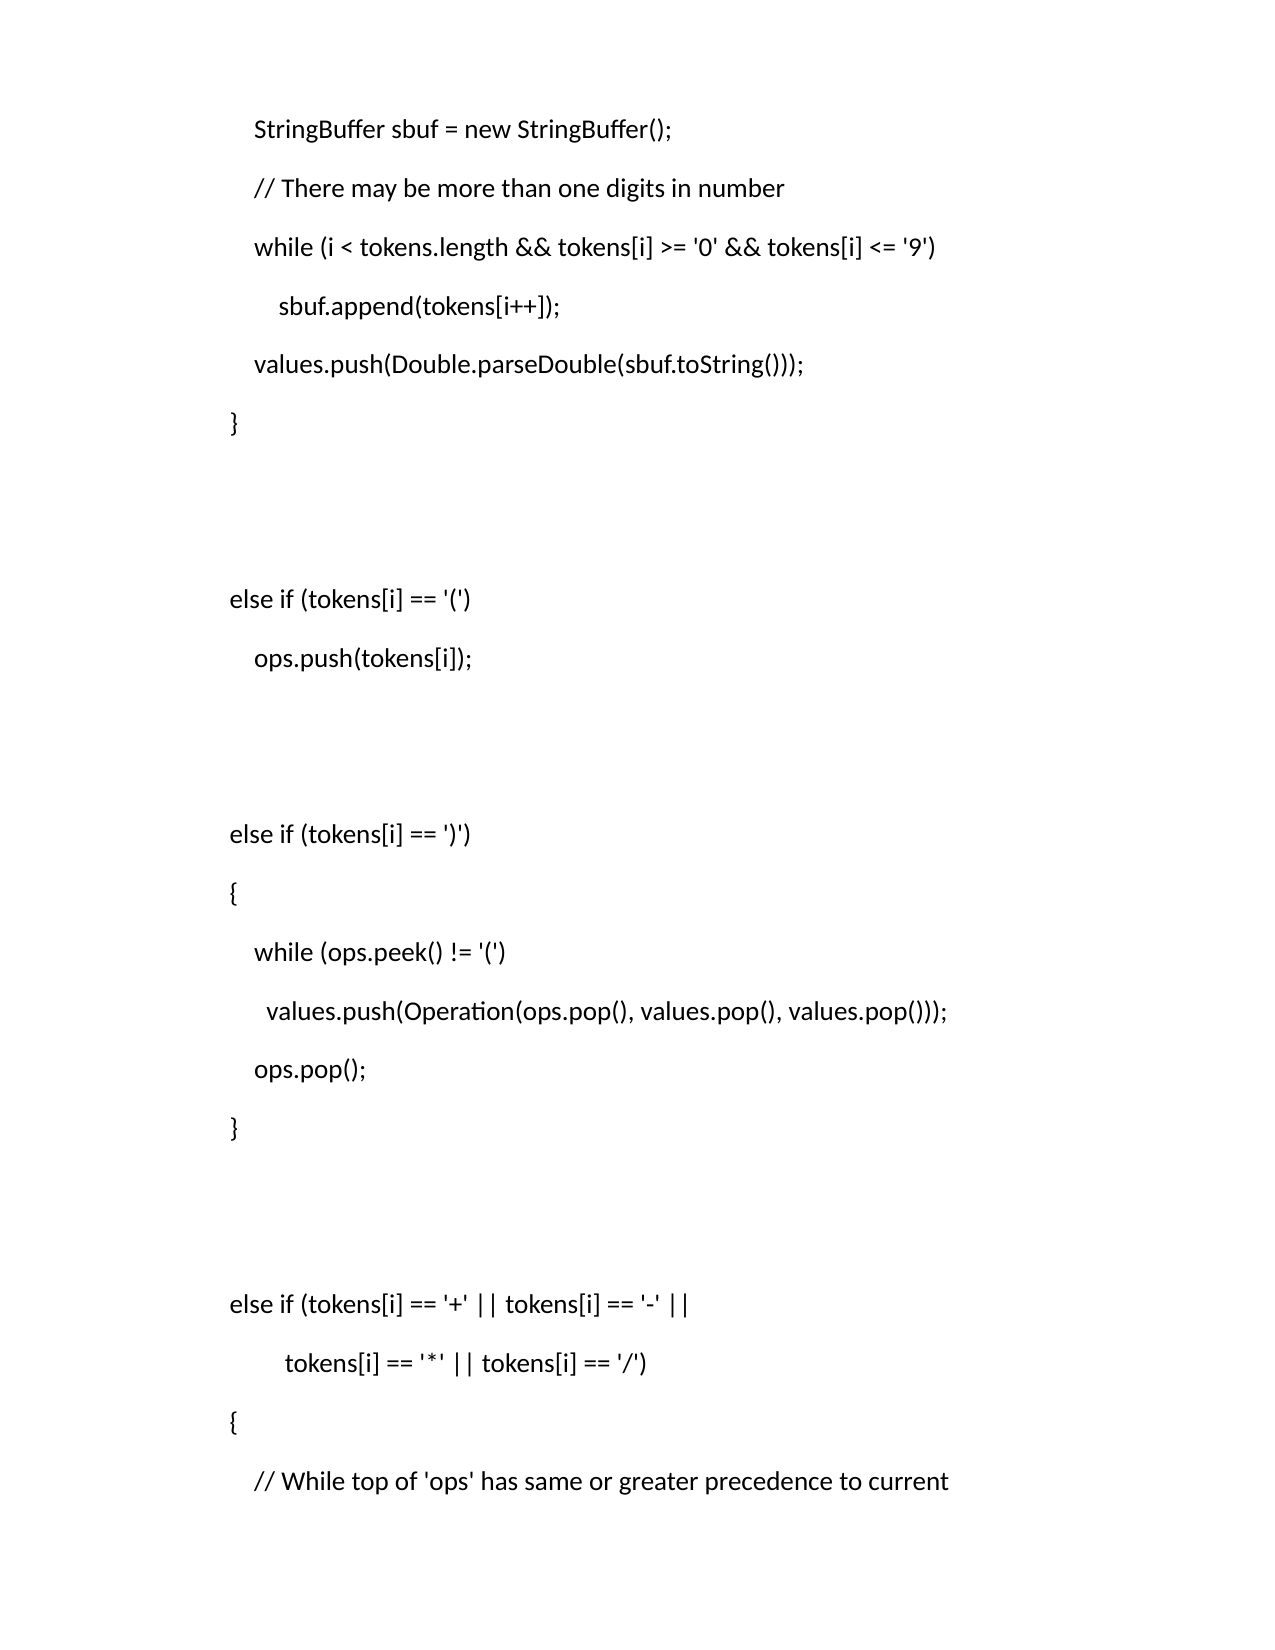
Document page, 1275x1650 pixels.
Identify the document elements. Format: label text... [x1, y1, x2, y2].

text else if (tokens[i] == ')') [150, 817, 1162, 851]
text tokens[i] == '*' || tokens[i] == '/') [150, 1346, 1162, 1379]
text } [150, 406, 1162, 439]
text ops.pop(); [150, 1052, 1162, 1086]
text { [150, 876, 1162, 909]
text sbuf.append(tokens[i++]); [150, 289, 1162, 322]
text else if (tokens[i] == '+' || tokens[i] == '-' || [150, 1287, 1162, 1321]
text while (ops.peek() != '(') [150, 935, 1162, 968]
text values.push(Operation(ops.pop(), values.pop(), values.pop())); [150, 994, 1162, 1027]
text StringBuffer sbuf = new StringBuffer(); [150, 112, 1162, 146]
text { [150, 1405, 1162, 1438]
text } [150, 1111, 1162, 1144]
text else if (tokens[i] == '(') [150, 582, 1162, 616]
text ops.push(tokens[i]); [150, 641, 1162, 674]
text // There may be more than one digits in number [150, 171, 1162, 204]
text // While top of 'ops' has same or greater precedence to current [150, 1464, 1162, 1497]
text values.push(Double.parseDouble(sbuf.toString())); [150, 347, 1162, 381]
text while (i < tokens.length && tokens[i] >= '0' && tokens[i] <= '9') [150, 230, 1162, 263]
